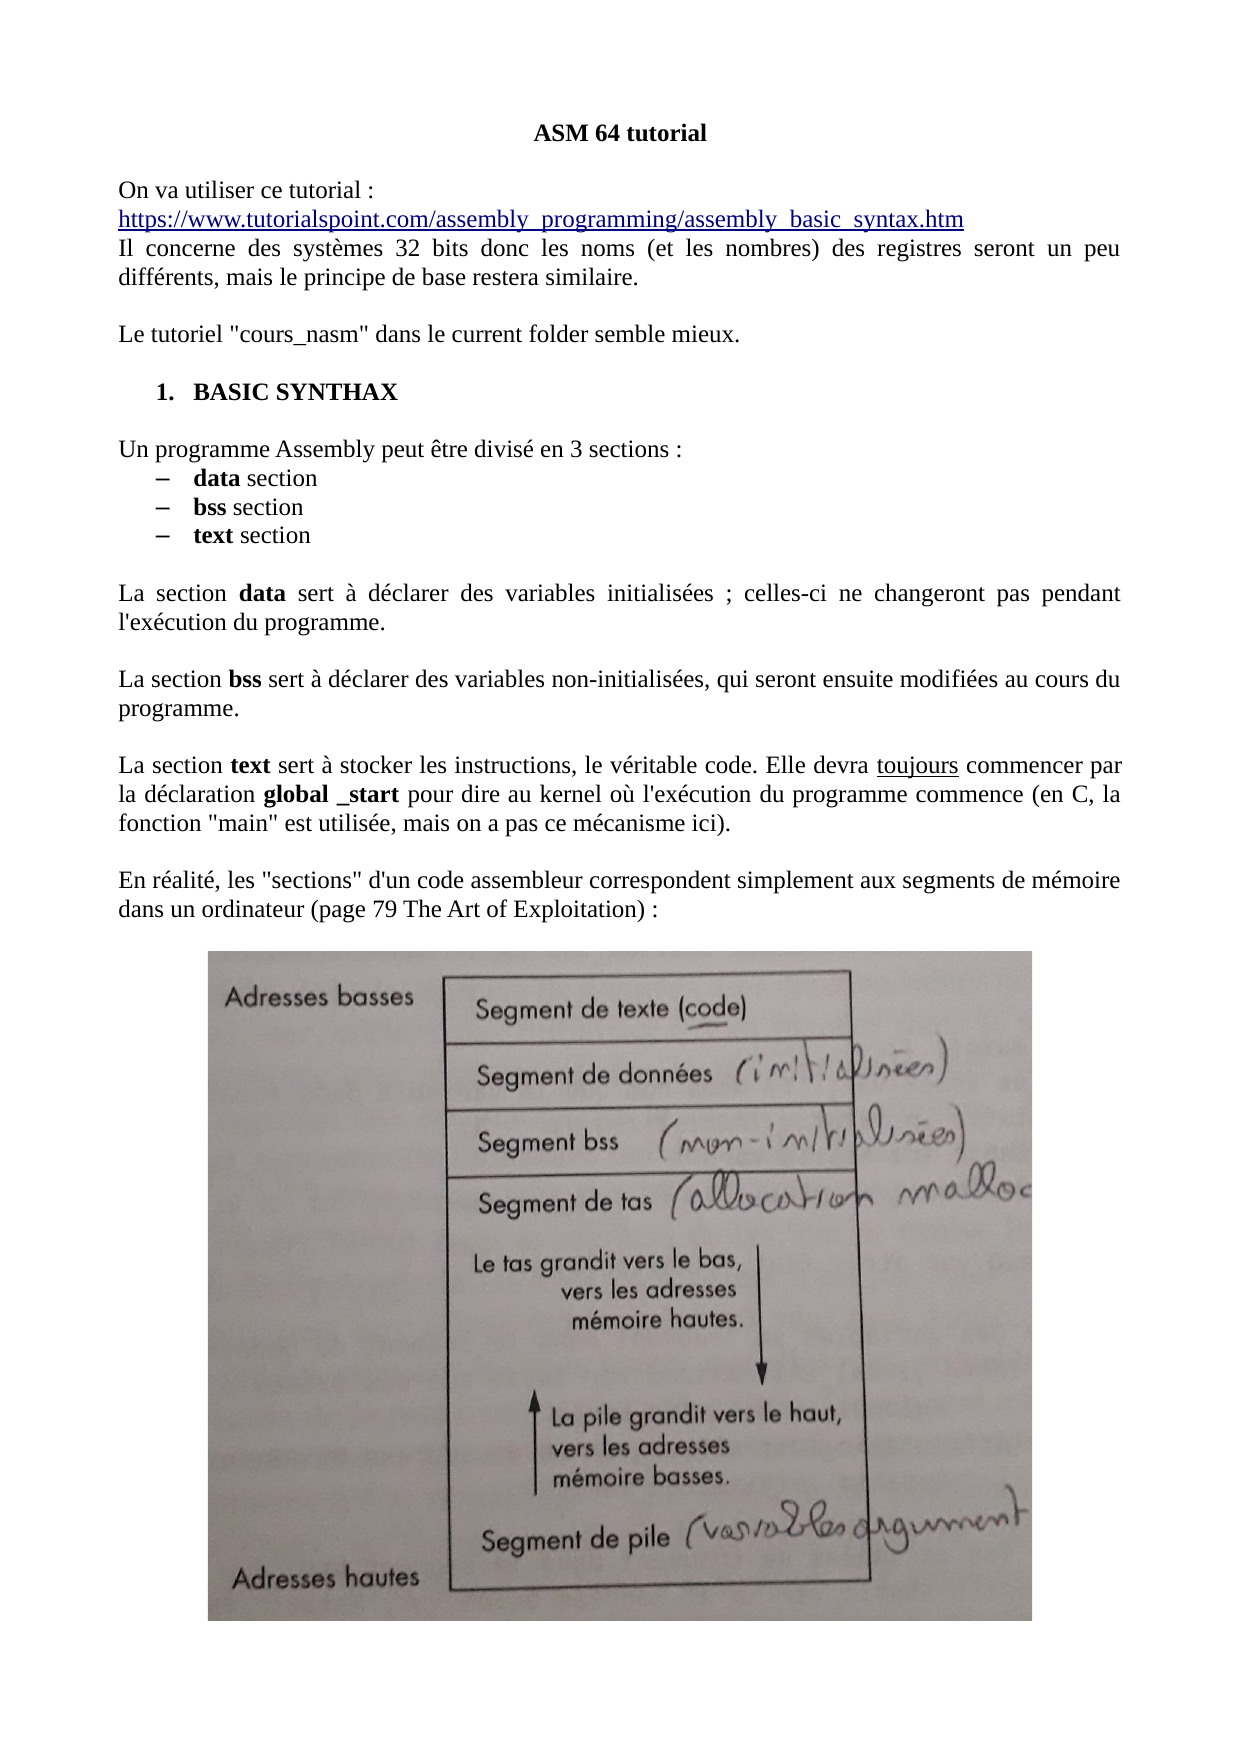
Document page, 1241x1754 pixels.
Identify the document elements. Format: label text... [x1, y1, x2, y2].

text https://www.tutorialspoint.com/assembly_programming/assembly_basic_syntax.htm [118, 204, 1122, 233]
text Il concerne des systèmes 32 bits donc les noms (et les nombres) des registres seront un peu différents, mais le principe de base restera similaire. [118, 233, 1122, 291]
text La section text sert à stocker les instructions, le véritable code. Elle devra toujours commencer par la déclaration global _start pour dire au kernel où l'exécution du programme commence (en C, la fonction "main" est utilisée, mais on a pas ce mécanisme ici). [118, 751, 1122, 837]
list bss section [156, 492, 1122, 521]
text En réalité, les "sections" d'un code assembleur correspondent simplement aux segments de mémoire dans un ordinateur (page 79 The Art of Exploitation) : [118, 866, 1122, 923]
list BASIC SYNTHAX [156, 377, 1122, 406]
text La section bss sert à déclarer des variables non-initialisées, qui seront ensuite modifiées au cours du programme. [118, 664, 1122, 722]
text On va utiliser ce tutorial : [118, 176, 1122, 204]
text Un programme Assembly peut être divisé en 3 sections : [118, 434, 1122, 463]
text Le tutoriel "cours_nasm" dans le current folder semble mieux. [118, 319, 1122, 348]
list data section [156, 463, 1122, 492]
text La section data sert à déclarer des variables initialisées ; celles-ci ne changeront pas pendant l'exécution du programme. [118, 578, 1122, 636]
text ASM 64 tutorial [118, 118, 1122, 147]
list text section [156, 521, 1122, 549]
